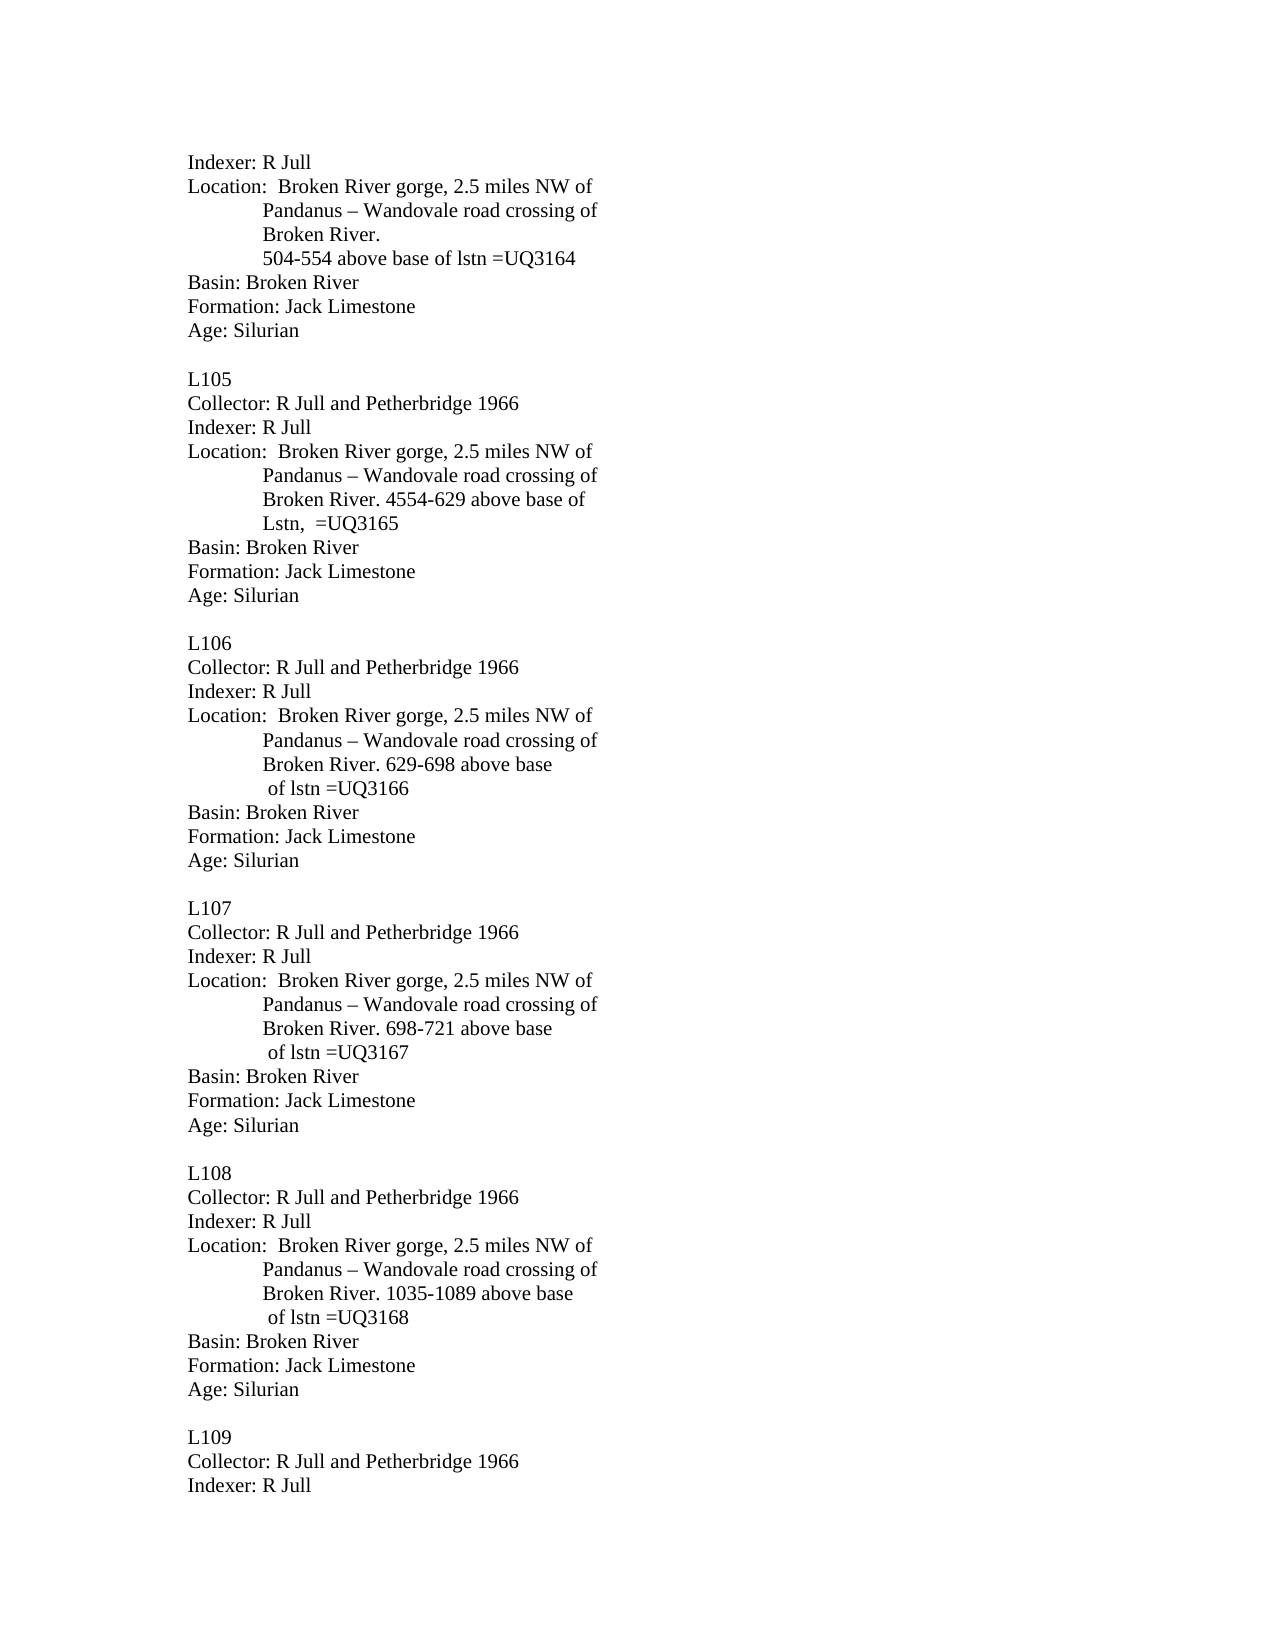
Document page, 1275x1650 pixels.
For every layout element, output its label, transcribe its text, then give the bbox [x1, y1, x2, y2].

text Pandanus – Wandovale road crossing of [187, 463, 1087, 487]
text Basin: Broken River [187, 800, 1087, 824]
text Indexer: R Jull [187, 150, 1087, 174]
text Collector: R Jull and Petherbridge 1966 [187, 655, 1087, 679]
text Formation: Jack Limestone [187, 824, 1087, 848]
text Pandanus – Wandovale road crossing of [187, 992, 1087, 1016]
text of lstn =UQ3166 [187, 776, 1087, 800]
text Broken River. 698-721 above base [187, 1016, 1087, 1040]
text Location: Broken River gorge, 2.5 miles NW of [187, 1233, 1087, 1257]
text Age: Silurian [187, 1377, 1087, 1401]
text Basin: Broken River [187, 1064, 1087, 1088]
text Formation: Jack Limestone [187, 559, 1087, 583]
text 504-554 above base of lstn =UQ3164 [187, 246, 1087, 270]
text Age: Silurian [187, 318, 1087, 342]
text Lstn, =UQ3165 [187, 511, 1087, 535]
text Age: Silurian [187, 848, 1087, 872]
text Broken River. 4554-629 above base of [187, 487, 1087, 511]
text Basin: Broken River [187, 1329, 1087, 1353]
text Location: Broken River gorge, 2.5 miles NW of [187, 439, 1087, 463]
text L106 [187, 631, 1087, 655]
text Indexer: R Jull [187, 1473, 1087, 1497]
text Formation: Jack Limestone [187, 1088, 1087, 1112]
text Indexer: R Jull [187, 1209, 1087, 1233]
text Broken River. 1035-1089 above base [187, 1281, 1087, 1305]
text Basin: Broken River [187, 270, 1087, 294]
text L108 [187, 1161, 1087, 1185]
text L109 [187, 1425, 1087, 1449]
text Indexer: R Jull [187, 944, 1087, 968]
text Location: Broken River gorge, 2.5 miles NW of [187, 968, 1087, 992]
text Location: Broken River gorge, 2.5 miles NW of [187, 174, 1087, 198]
text L107 [187, 896, 1087, 920]
text of lstn =UQ3168 [187, 1305, 1087, 1329]
text Age: Silurian [187, 583, 1087, 607]
text L105 [187, 367, 1087, 391]
text Collector: R Jull and Petherbridge 1966 [187, 1185, 1087, 1209]
text Indexer: R Jull [187, 415, 1087, 439]
text of lstn =UQ3167 [187, 1040, 1087, 1064]
text Collector: R Jull and Petherbridge 1966 [187, 1449, 1087, 1473]
text Formation: Jack Limestone [187, 1353, 1087, 1377]
text Formation: Jack Limestone [187, 294, 1087, 318]
text Pandanus – Wandovale road crossing of [187, 198, 1087, 222]
text Collector: R Jull and Petherbridge 1966 [187, 391, 1087, 415]
text Location: Broken River gorge, 2.5 miles NW of [187, 703, 1087, 727]
text Pandanus – Wandovale road crossing of [187, 727, 1087, 752]
text Age: Silurian [187, 1112, 1087, 1137]
text Broken River. [187, 222, 1087, 246]
text Broken River. 629-698 above base [187, 752, 1087, 776]
text Basin: Broken River [187, 535, 1087, 559]
text Collector: R Jull and Petherbridge 1966 [187, 920, 1087, 944]
text Pandanus – Wandovale road crossing of [187, 1257, 1087, 1281]
text Indexer: R Jull [187, 679, 1087, 703]
